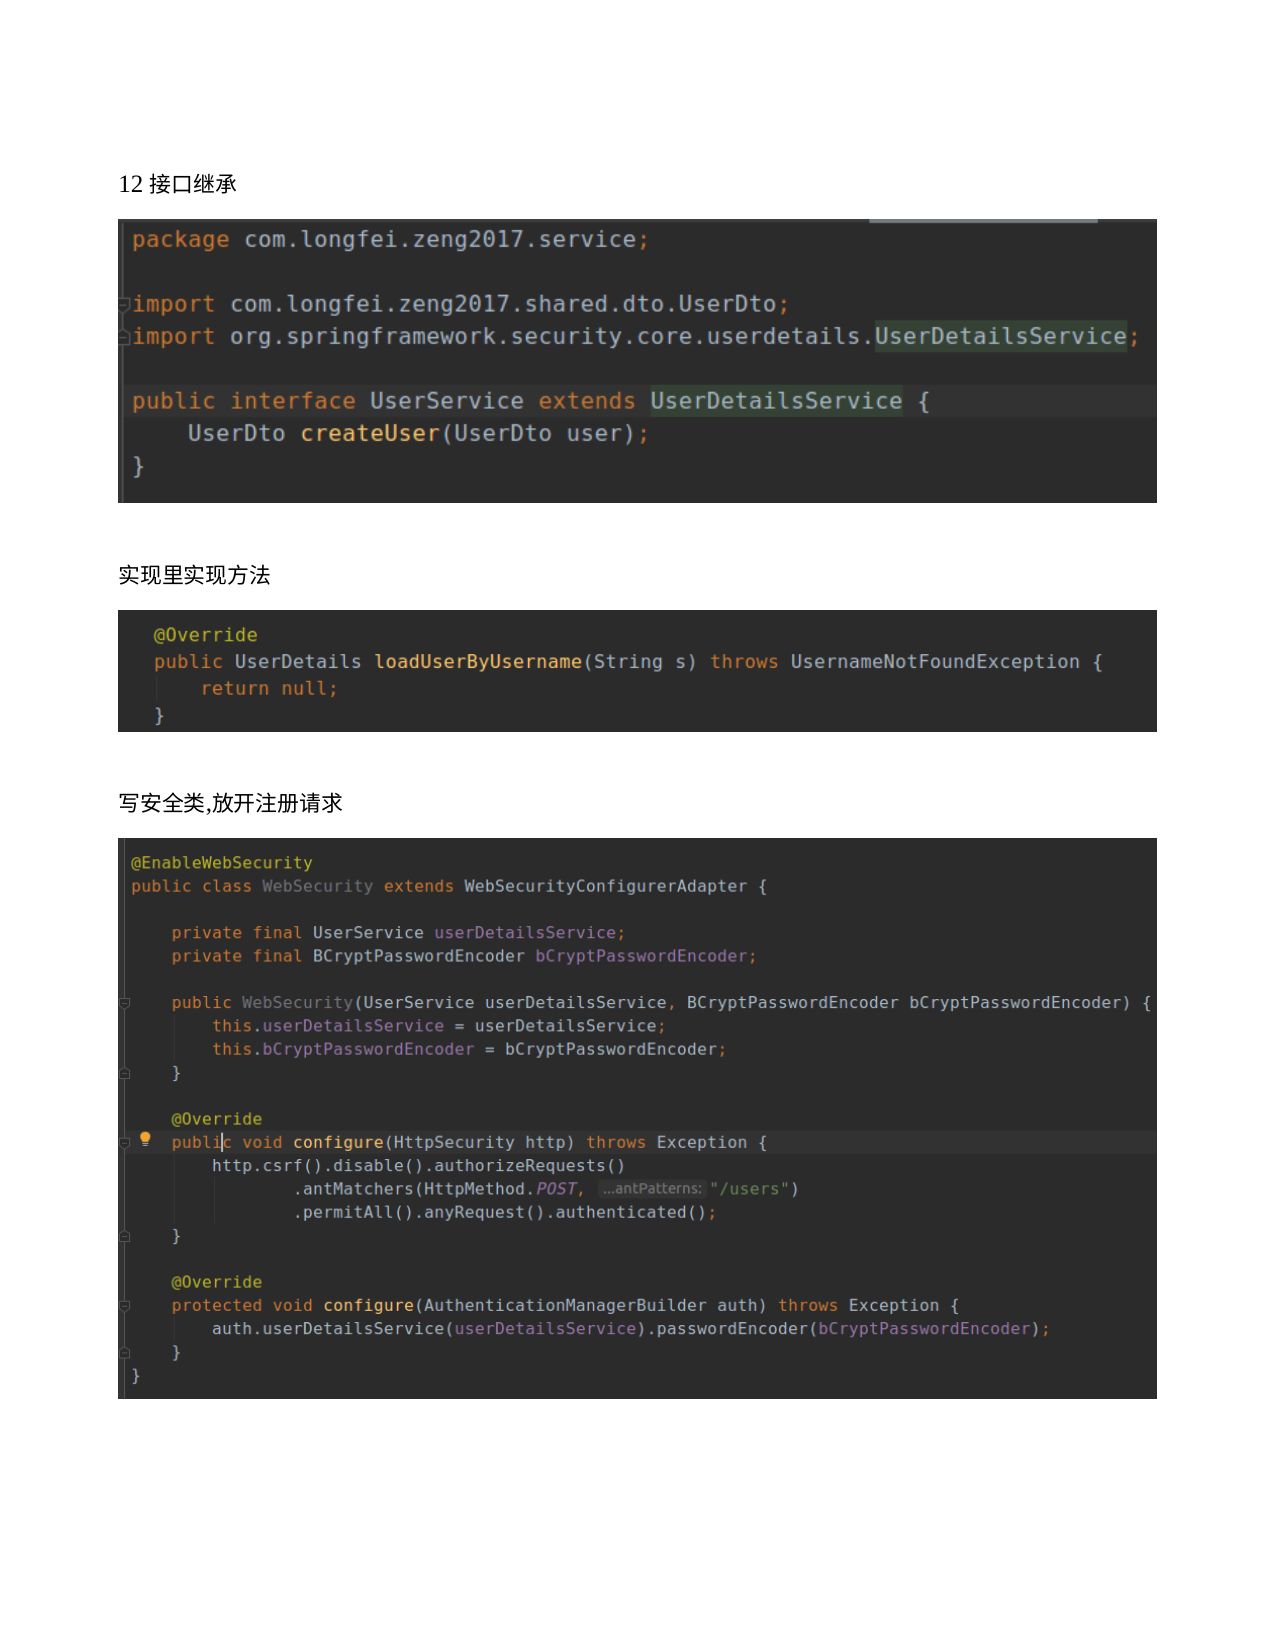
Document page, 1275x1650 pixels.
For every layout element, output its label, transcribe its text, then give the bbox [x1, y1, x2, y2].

text 实现里实现方法 [118, 558, 1157, 589]
text 写安全类,放开注册请求 [118, 786, 1157, 818]
picture [118, 219, 1157, 503]
picture [118, 610, 1157, 732]
picture [118, 838, 1157, 1399]
text 12 接口继承 [118, 167, 1157, 199]
